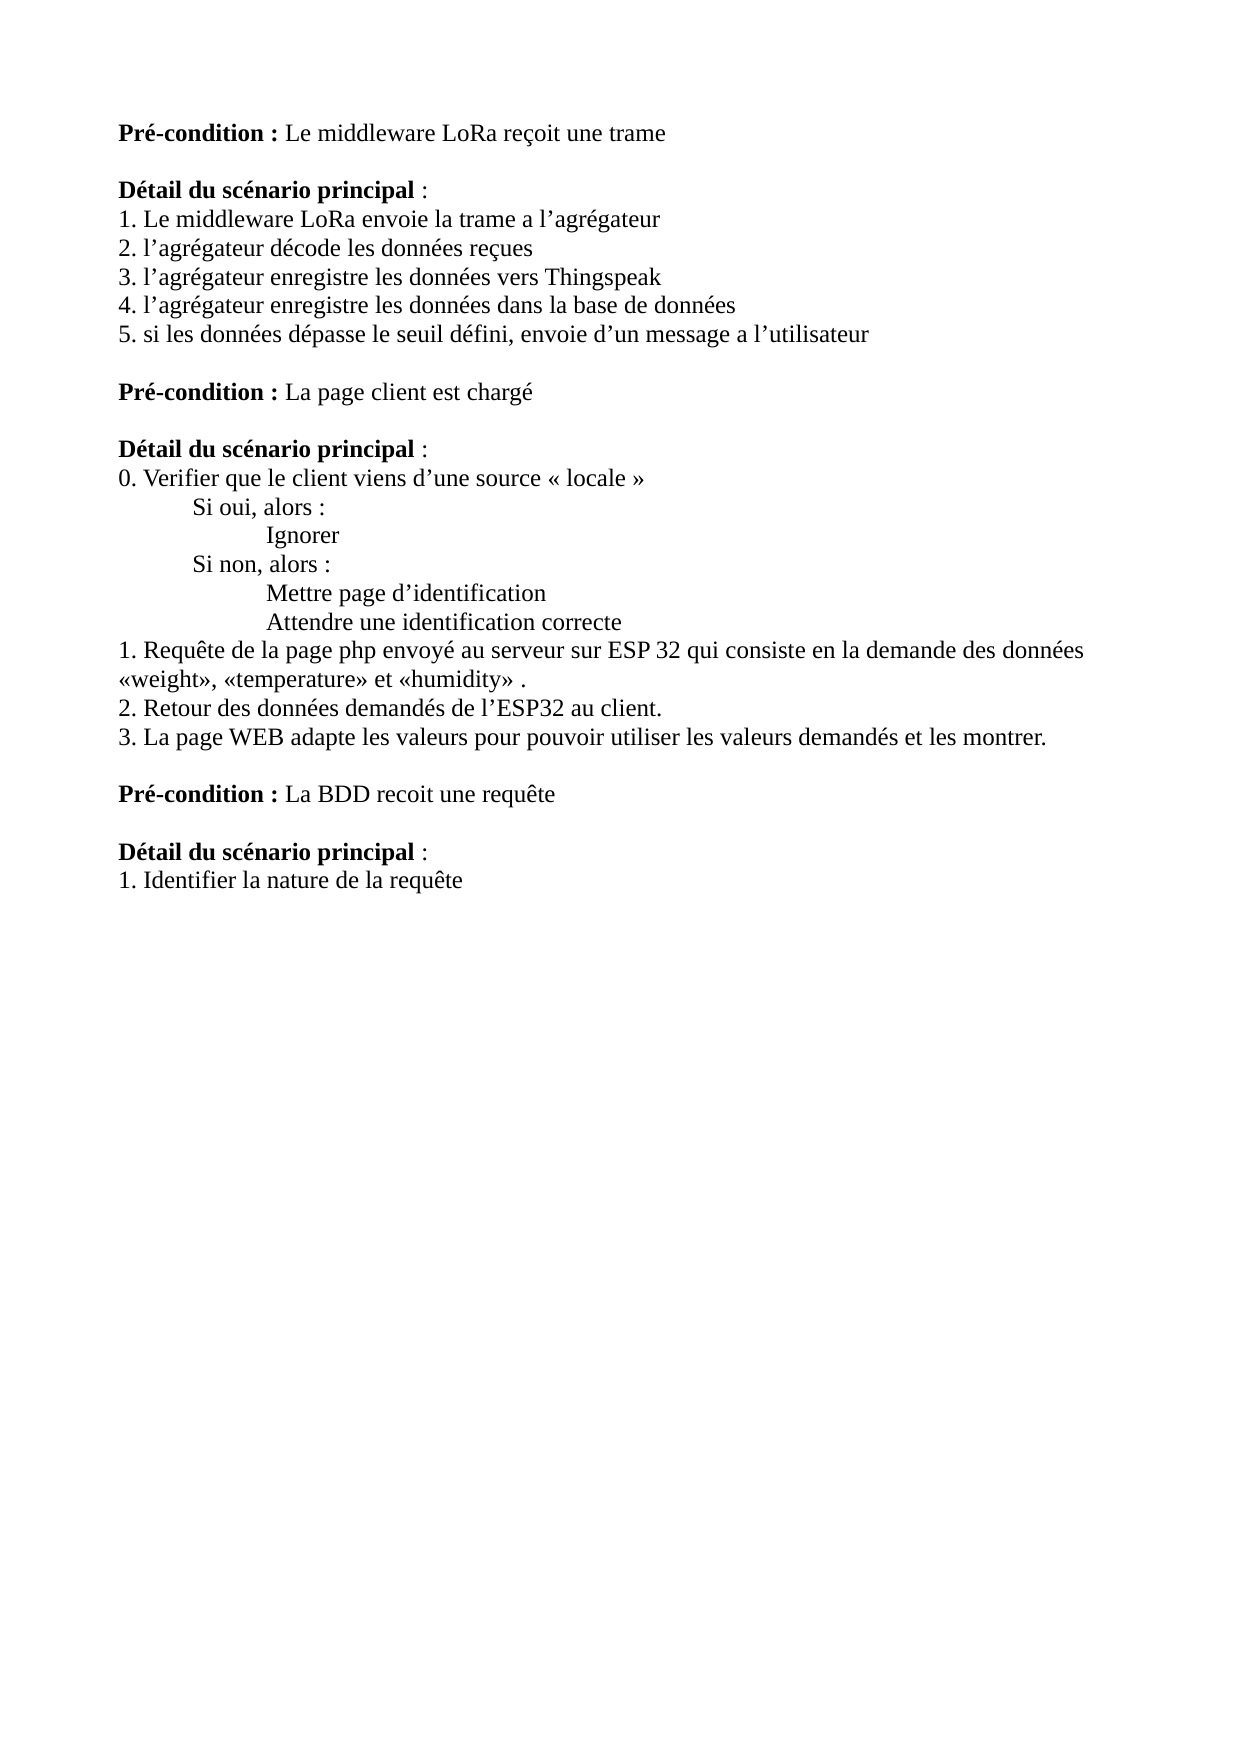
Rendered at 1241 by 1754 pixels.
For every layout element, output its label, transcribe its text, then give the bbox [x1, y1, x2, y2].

text 3. La page WEB adapte les valeurs pour pouvoir utiliser les valeurs demandés et les montrer. [118, 722, 1122, 751]
text Détail du scénario principal : [118, 837, 1122, 866]
text Détail du scénario principal : [118, 434, 1122, 463]
text 1. Le middleware LoRa envoie la trame a l’agrégateur [118, 204, 1122, 233]
text Mettre page d’identification [118, 578, 1122, 607]
text Ignorer [118, 521, 1122, 549]
text Pré-condition : La page client est chargé [118, 377, 1122, 406]
text Pré-condition : Le middleware LoRa reçoit une trame [118, 118, 1122, 147]
text 1. Requête de la page php envoyé au serveur sur ESP 32 qui consiste en la demande des données «weight», «temperature» et «humidity» . [118, 636, 1122, 693]
text Pré-condition : La BDD recoit une requête [118, 779, 1122, 808]
text Détail du scénario principal : [118, 176, 1122, 204]
text 3. l’agrégateur enregistre les données vers Thingspeak [118, 262, 1122, 291]
text Si oui, alors : [118, 492, 1122, 521]
text 2. l’agrégateur décode les données reçues [118, 233, 1122, 262]
text 4. l’agrégateur enregistre les données dans la base de données [118, 291, 1122, 319]
text 2. Retour des données demandés de l’ESP32 au client. [118, 693, 1122, 722]
text 0. Verifier que le client viens d’une source « locale » [118, 463, 1122, 492]
text 1. Identifier la nature de la requête [118, 866, 1122, 894]
text Si non, alors : [118, 549, 1122, 578]
text Attendre une identification correcte [118, 607, 1122, 636]
text 5. si les données dépasse le seuil défini, envoie d’un message a l’utilisateur [118, 319, 1122, 348]
